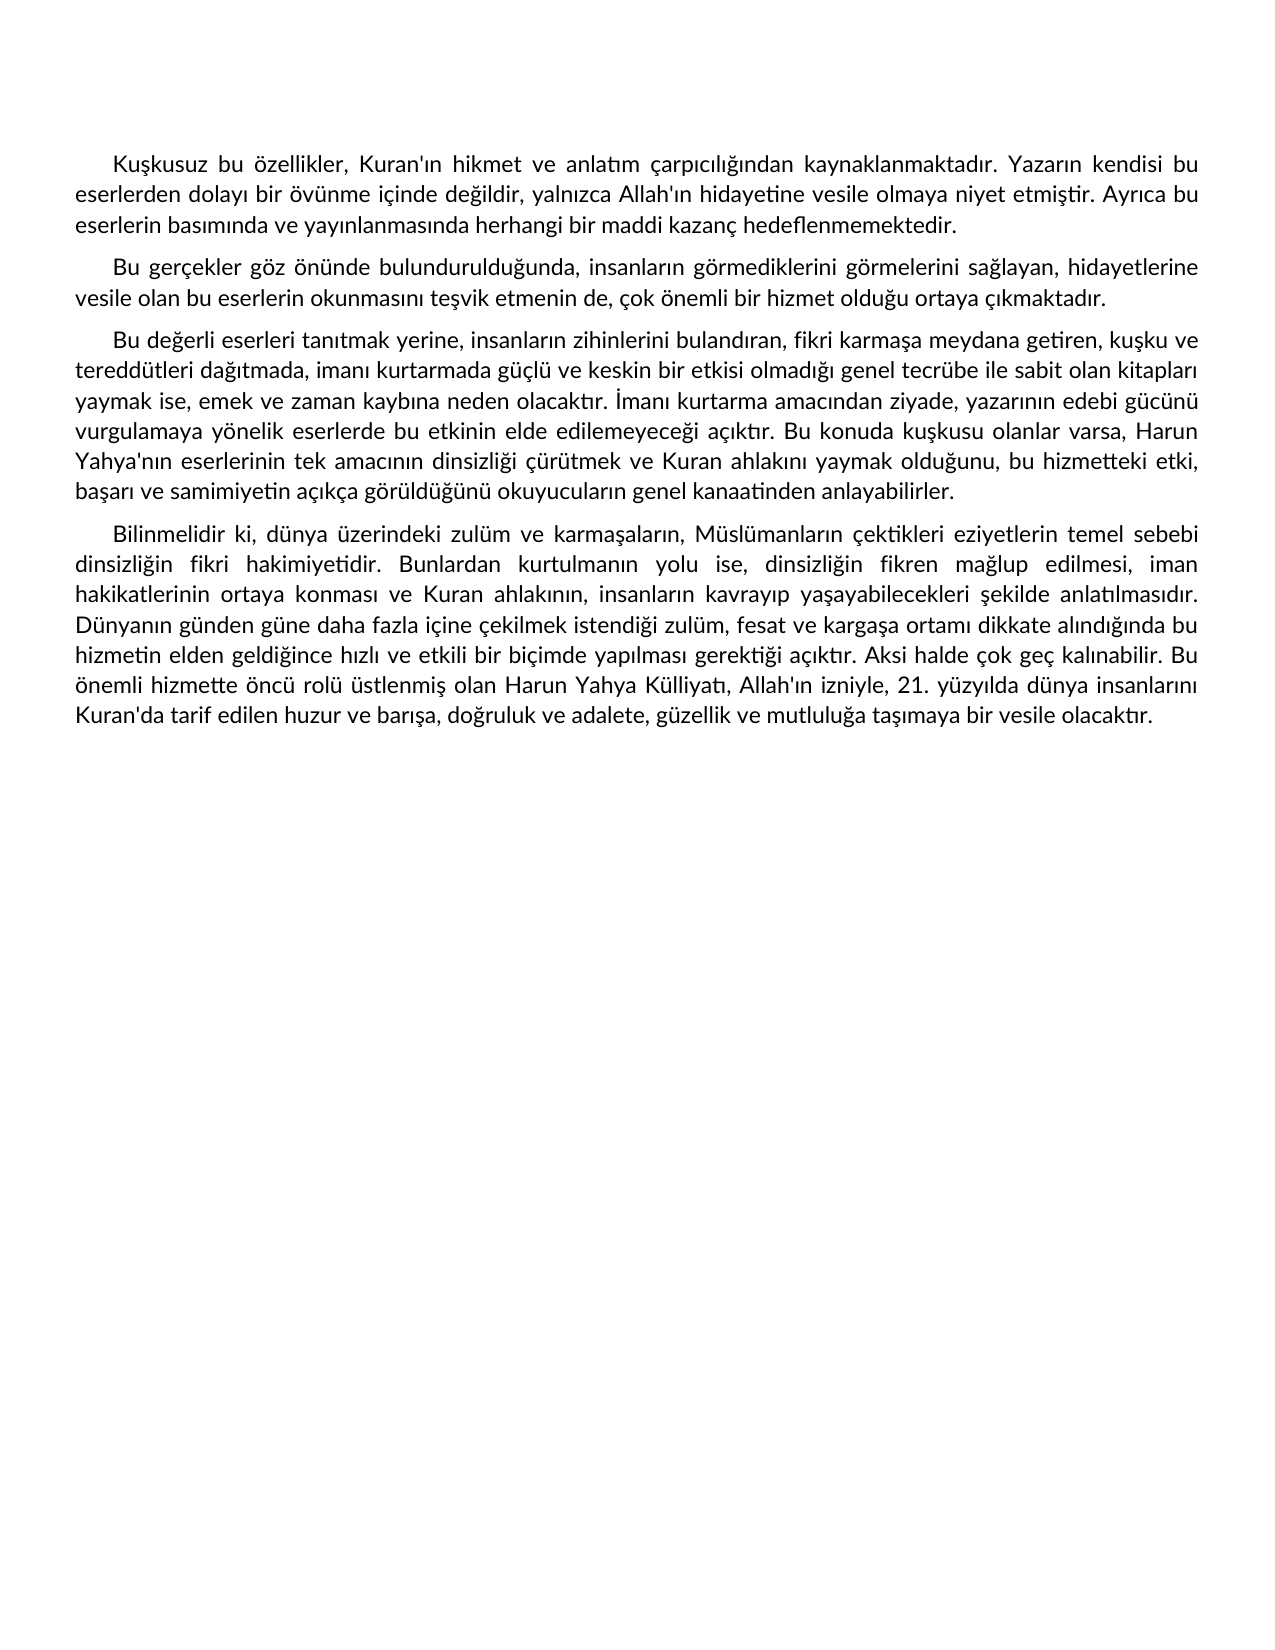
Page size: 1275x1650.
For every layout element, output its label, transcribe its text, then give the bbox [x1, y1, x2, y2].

text Bu gerçekler göz önünde bulundurulduğunda, insanların görmediklerini görmelerini sağlayan, hidayetlerine vesile olan bu eserlerin okunmasını teşvik etmenin de, çok önemli bir hizmet olduğu ortaya çıkmaktadır. [75, 253, 1200, 311]
text Bu değerli eserleri tanıtmak yerine, insanların zihinlerini bulandıran, fikri karmaşa meydana getiren, kuşku ve tereddütleri dağıtmada, imanı kurtarmada güçlü ve keskin bir etkisi olmadığı genel tecrübe ile sabit olan kitapları yaymak ise, emek ve zaman kaybına neden olacaktır. İmanı kurtarma amacından ziyade, yazarının edebi gücünü vurgulamaya yönelik eserlerde bu etkinin elde edilemeyeceği açıktır. Bu konuda kuşkusu olanlar varsa, Harun Yahya'nın eserlerinin tek amacının dinsizliği çürütmek ve Kuran ahlakını yaymak olduğunu, bu hizmetteki etki, başarı ve samimiyetin açıkça görüldüğünü okuyucuların genel kanaatinden anlayabilirler. [75, 326, 1200, 504]
text Kuşkusuz bu özellikler, Kuran'ın hikmet ve anlatım çarpıcılığından kaynaklanmaktadır. Yazarın kendisi bu eserlerden dolayı bir övünme içinde değildir, yalnızca Allah'ın hidayetine vesile olmaya niyet etmiştir. Ayrıca bu eserlerin basımında ve yayınlanmasında herhangi bir maddi kazanç hedeflenmemektedir. [75, 150, 1200, 238]
text Bilinmelidir ki, dünya üzerindeki zulüm ve karmaşaların, Müslümanların çektikleri eziyetlerin temel sebebi dinsizliğin fikri hakimiyetidir. Bunlardan kurtulmanın yolu ise, dinsizliğin fikren mağlup edilmesi, iman hakikatlerinin ortaya konması ve Kuran ahlakının, insanların kavrayıp yaşayabilecekleri şekilde anlatılmasıdır. Dünyanın günden güne daha fazla içine çekilmek istendiği zulüm, fesat ve kargaşa ortamı dikkate alındığında bu hizmetin elden geldiğince hızlı ve etkili bir biçimde yapılması gerektiği açıktır. Aksi halde çok geç kalınabilir. Bu önemli hizmette öncü rolü üstlenmiş olan Harun Yahya Külliyatı, Allah'ın izniyle, 21. yüzyılda dünya insanlarını Kuran'da tarif edilen huzur ve barışa, doğruluk ve adalete, güzellik ve mutluluğa taşımaya bir vesile olacaktır. [75, 520, 1200, 728]
